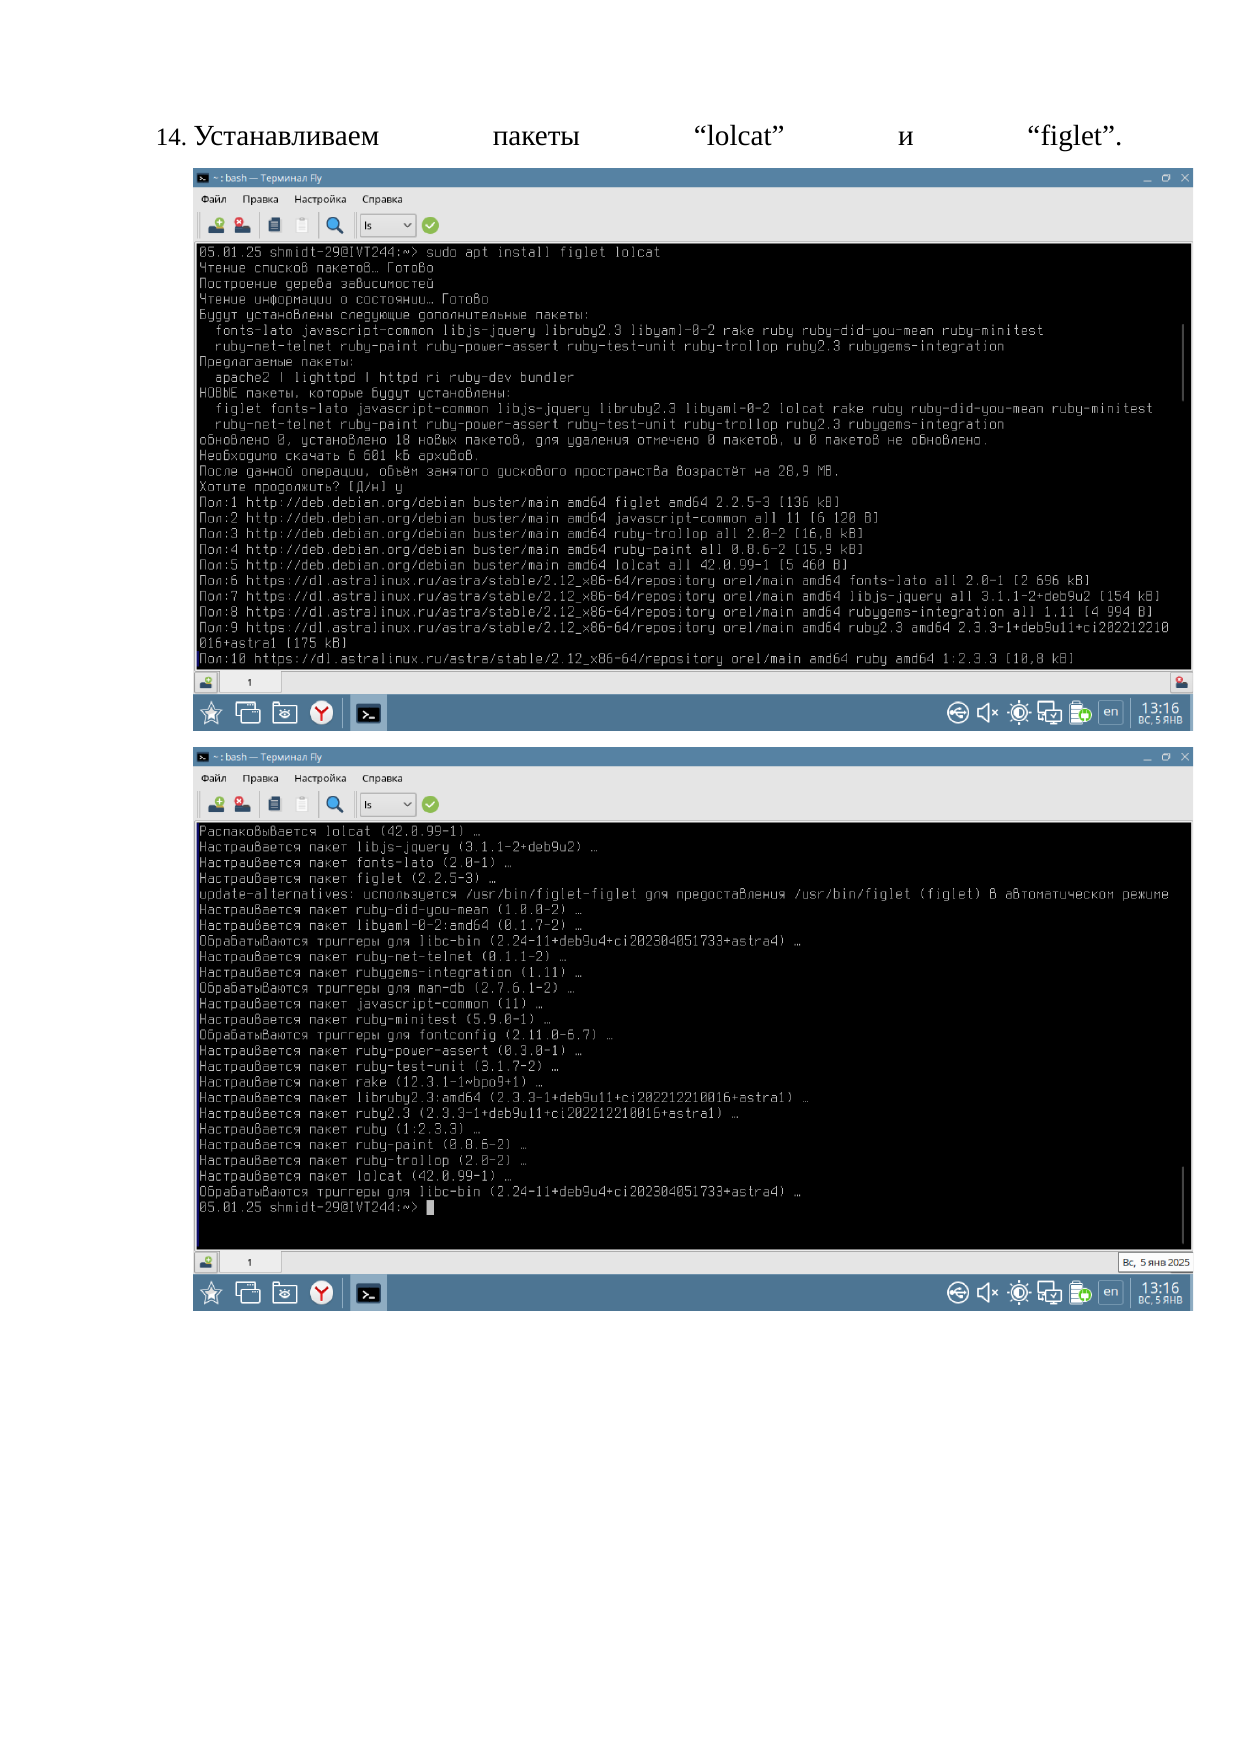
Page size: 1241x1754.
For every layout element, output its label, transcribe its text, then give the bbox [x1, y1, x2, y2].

list Устанавливаем пакеты “lolcat” и “figlet”. [156, 118, 1122, 1310]
